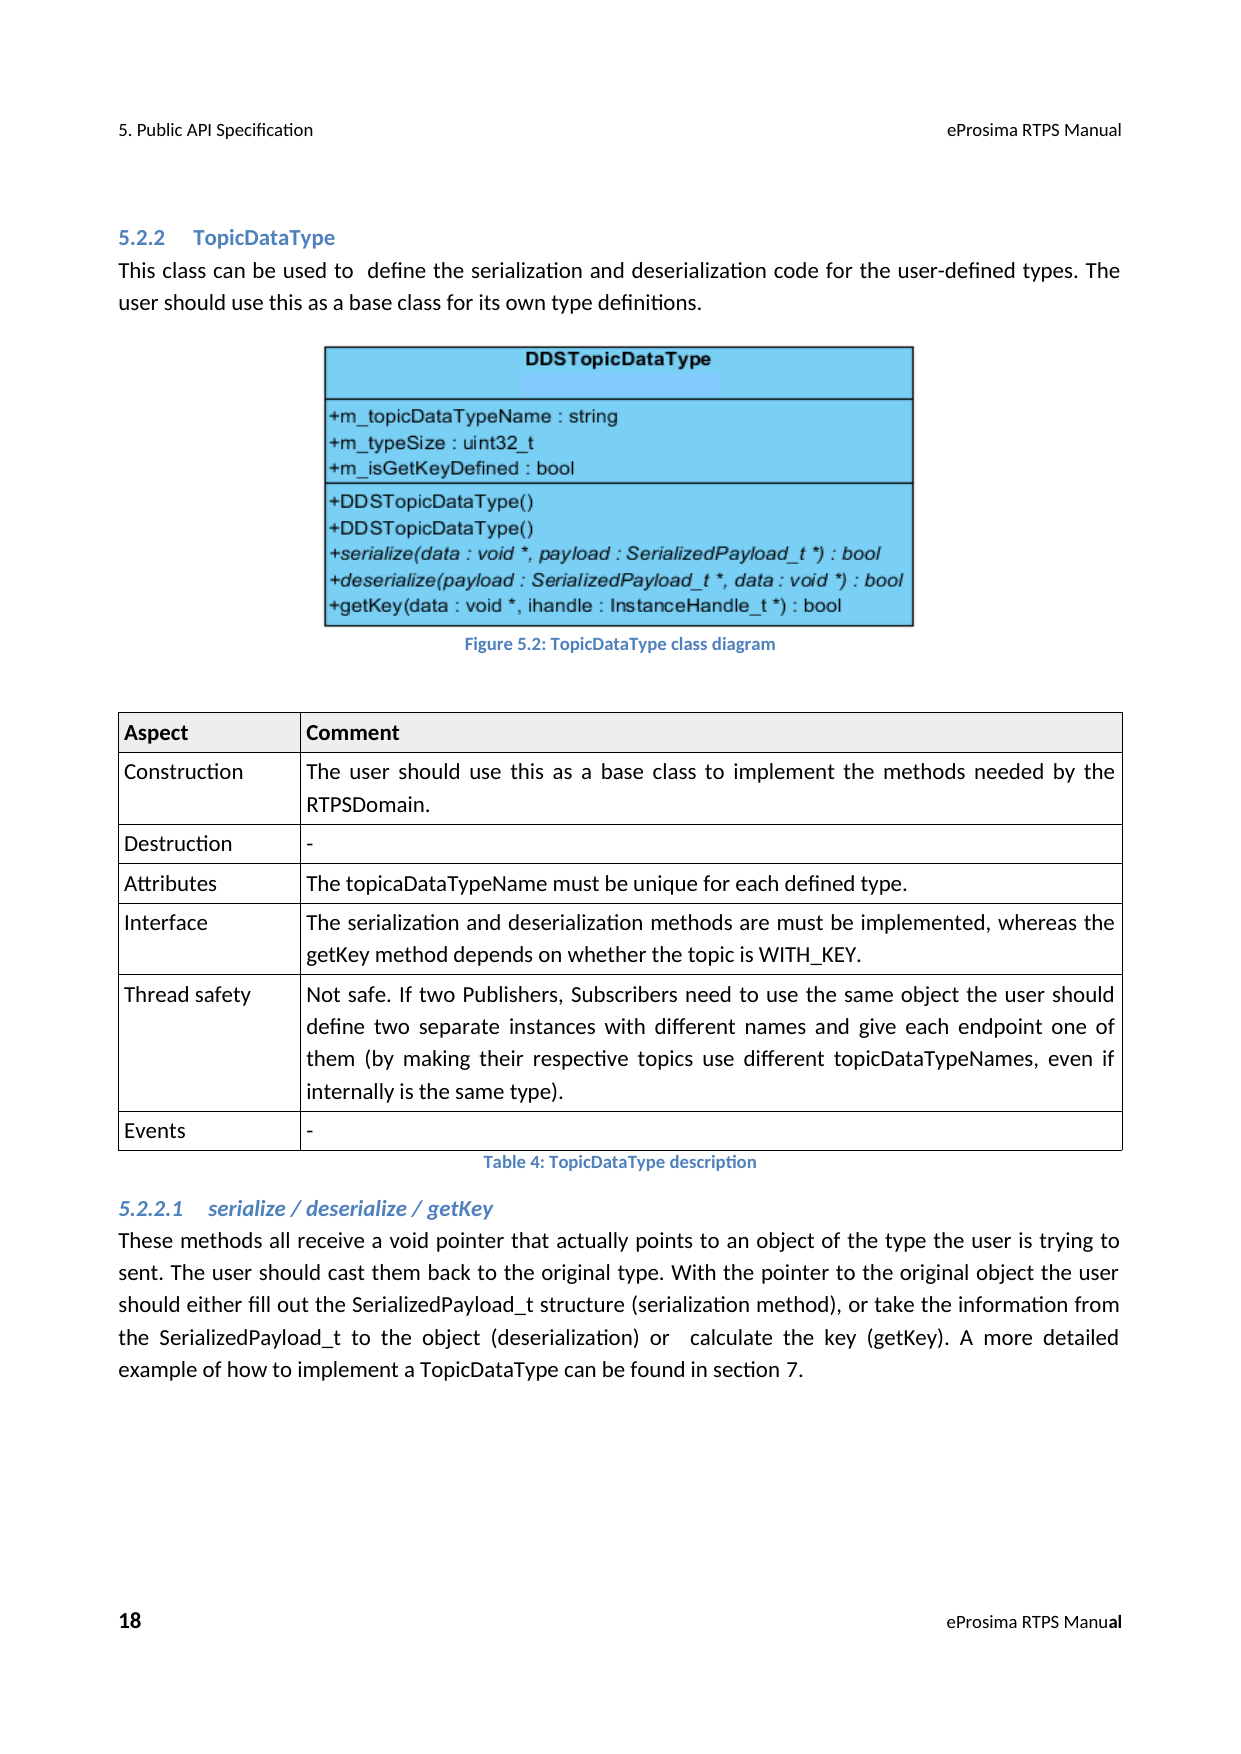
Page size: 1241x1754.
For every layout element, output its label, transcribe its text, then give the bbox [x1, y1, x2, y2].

table_cell Interface [119, 904, 300, 974]
table_cell - [301, 825, 1122, 863]
picture [319, 341, 921, 632]
table_header Aspect [119, 713, 300, 752]
table_cell - [301, 1112, 1122, 1150]
text This class can be used to define the serialization and deserialization code for the user-defined types. The user should use this as a base class for its own type definitions. [118, 256, 1122, 316]
table_header Comment [301, 713, 1122, 752]
table_cell Destruction [119, 825, 300, 863]
table_cell Construction [119, 753, 300, 823]
table_cell Not safe. If two Publishers, Subscribers need to use the same object the user should define two separate instances with different names and give each endpoint one of them (by making their respective topics use different topicDataTypeNames, even if internally is the same type). [301, 975, 1122, 1111]
text These methods all receive a void pointer that actually points to an object of the type the user is trying to sent. The user should cast them back to the original type. With the pointer to the original object the user should either fill out the SerializedPayload_t structure (serialization method), or take the information from the SerializedPayload_t to the object (deserialization) or calculate the key (getKey). A more detailed example of how to implement a TopicDataType can be found in section 7. [118, 1226, 1122, 1383]
text Table 4: TopicDataType description [118, 1151, 1122, 1173]
subtitle serialize / deserialize / getKey [118, 1194, 1122, 1222]
subtitle TopicDataType [118, 223, 1122, 252]
table_cell Thread safety [119, 975, 300, 1111]
table_cell Attributes [119, 864, 300, 903]
table_cell The user should use this as a base class to implement the methods needed by the RTPSDomain. [301, 753, 1122, 823]
table_cell Events [119, 1112, 300, 1150]
table_cell The serialization and deserialization methods are must be implemented, whereas the getKey method depends on whether the topic is WITH_KEY. [301, 904, 1122, 974]
table_cell The topicaDataTypeName must be unique for each defined type. [301, 864, 1122, 903]
text Figure 5.2: TopicDataType class diagram [319, 632, 921, 655]
